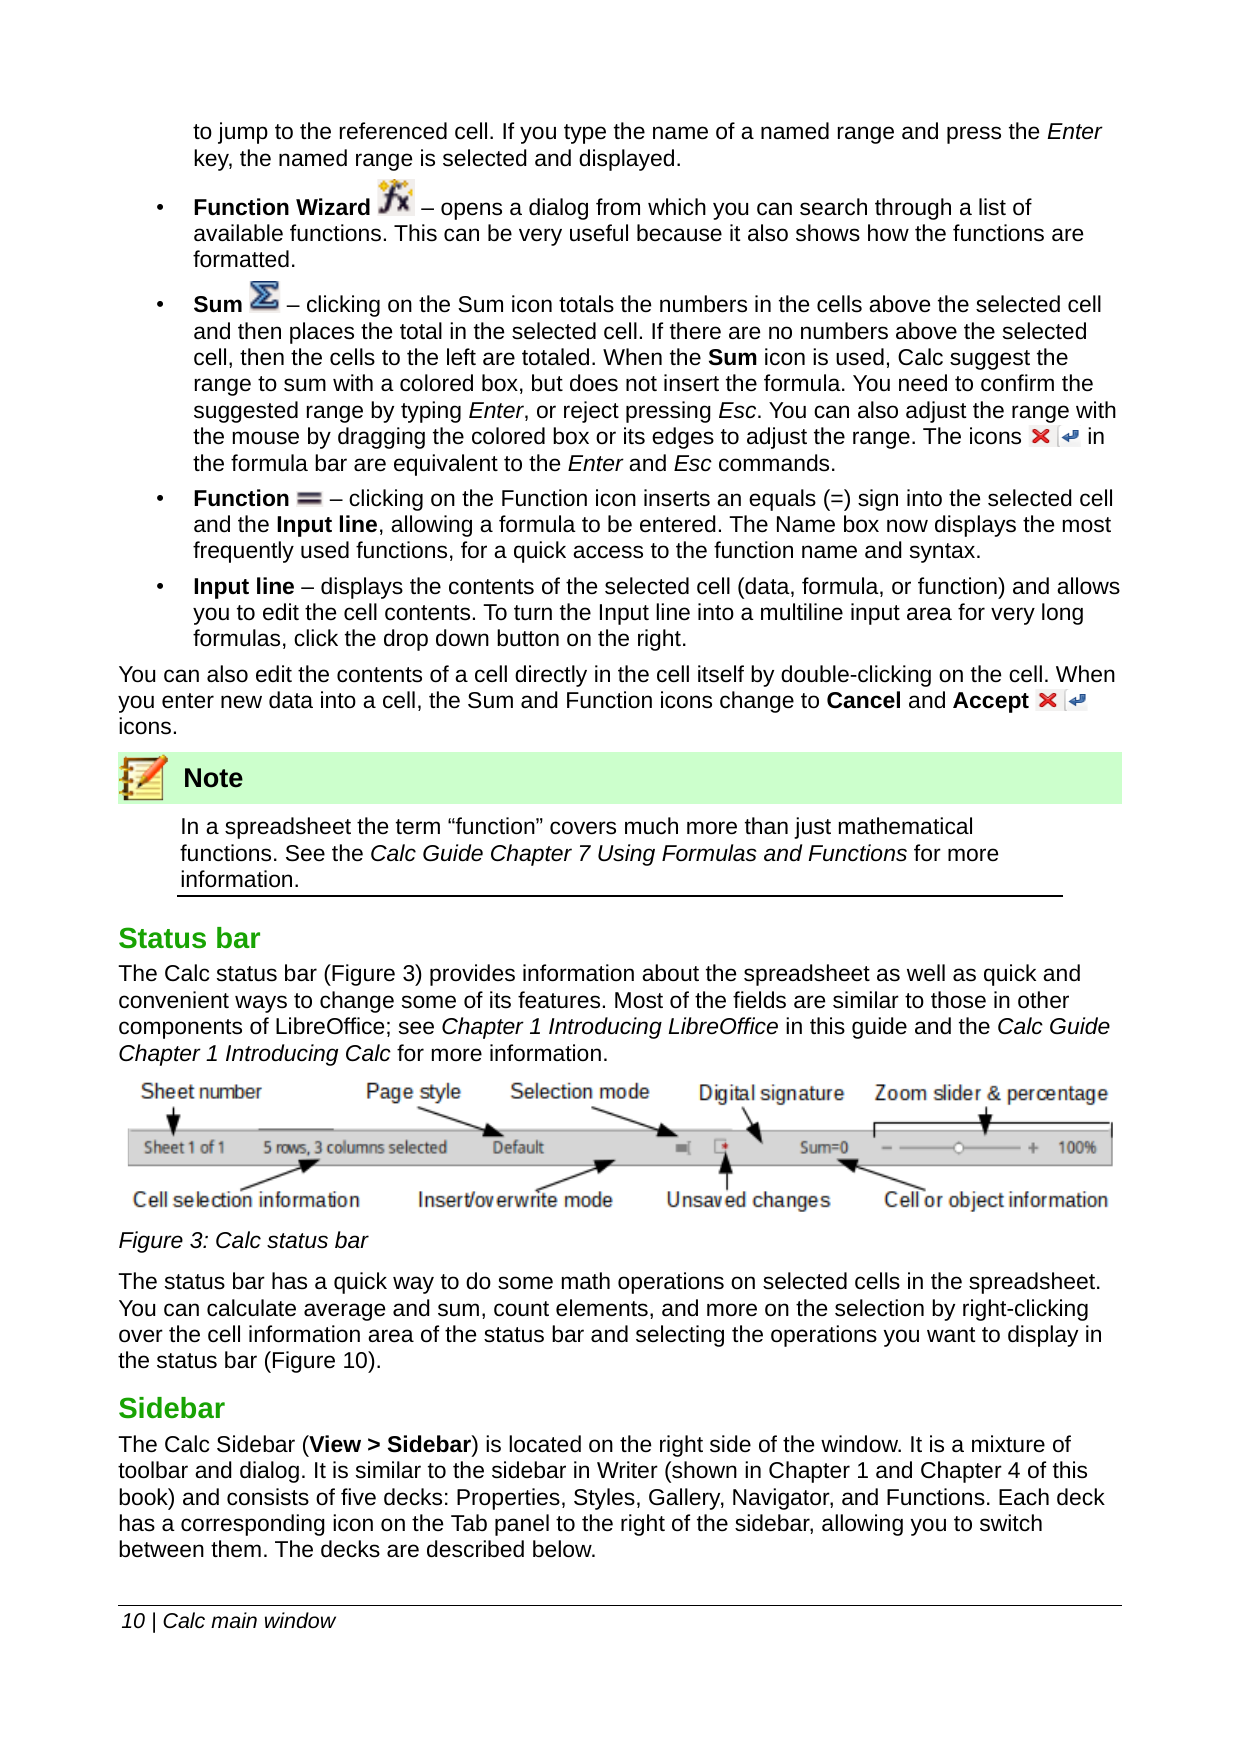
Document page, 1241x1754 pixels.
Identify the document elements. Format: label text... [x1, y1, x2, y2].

subtitle Sidebar [118, 1391, 1122, 1425]
text The Calc status bar (Figure 3) provides information about the spreadsheet as well as quick and convenient ways to change some of its features. Most of the fields are similar to those in other components of LibreOffice; see Chapter 1 Introducing LibreOffice in this guide and the Calc Guide Chapter 1 Introducing Calc for more information. [118, 960, 1122, 1066]
list Input line – displays the contents of the selected cell (data, formula, or function) and allows you to edit the cell contents. To turn the Input line into a multiline input area for very long formulas, click the drop down button on the right. [156, 573, 1122, 652]
picture [377, 179, 415, 216]
text You can also edit the contents of a cell directly in the cell itself by double-clicking on the cell. When you enter new data into a cell, the Sum and Function icons change to Cancel and Accept icons. [118, 661, 1122, 739]
list to jump to the referenced cell. If you type the name of a named range and press the Enter key, the named range is selected and displayed. [156, 118, 1122, 171]
picture [127, 1078, 1113, 1215]
list Sum – clicking on the Sum icon totals the numbers in the cells above the selected cell and then places the total in the selected cell. If there are no numbers above the selected cell, then the cells to the left are totaled. When the Sum icon is used, Calc suggest the range to sum with a colored box, but does not insert the formula. You need to confirm the suggested range by typing Enter, or reject pressing Esc. You can also adjust the range with the mouse by dragging the colored box or its edges to adjust the range. The icons in the formula bar are equivalent to the Enter and Esc commands. [156, 282, 1122, 476]
list Function – clicking on the Function icon inserts an equals (=) sign into the selected cell and the Input line, allowing a formula to be entered. The Name box now displays the most frequently used functions, for a quick access to the function name and syntax. [156, 485, 1122, 564]
picture [296, 491, 324, 507]
picture [1035, 689, 1088, 711]
subtitle Note [118, 752, 1122, 804]
text The Calc Sidebar (View > Sidebar) is located on the right side of the window. It is a mixture of toolbar and dialog. It is similar to the sidebar in Writer (shown in Chapter 1 and Chapter 4 of this book) and consists of five decks: Properties, Styles, Gallery, Navigator, and Functions. Each deck has a corresponding icon on the Tab panel to the right of the sidebar, allowing you to switch between them. The decks are described below. [118, 1431, 1122, 1563]
list Function Wizard – opens a dialog from which you can search through a list of available functions. This can be very useful because it also shows how the functions are formatted. [156, 180, 1122, 273]
text In a spreadsheet the term “function” covers much more than just mathematical functions. See the Calc Guide Chapter 7 Using Formulas and Functions for more information. [177, 810, 1063, 895]
text The status bar has a quick way to do some math operations on selected cells in the spreadsheet. You can calculate average and sum, count elements, and more on the selection by right-clicking over the cell information area of the status bar and selecting the operations you want to display in the status bar (Figure 10). [118, 1268, 1122, 1374]
text Figure 3: Calc status bar [118, 1227, 1122, 1253]
picture [119, 753, 170, 804]
picture [1028, 425, 1081, 447]
picture [249, 281, 281, 313]
subtitle Status bar [118, 921, 1122, 954]
